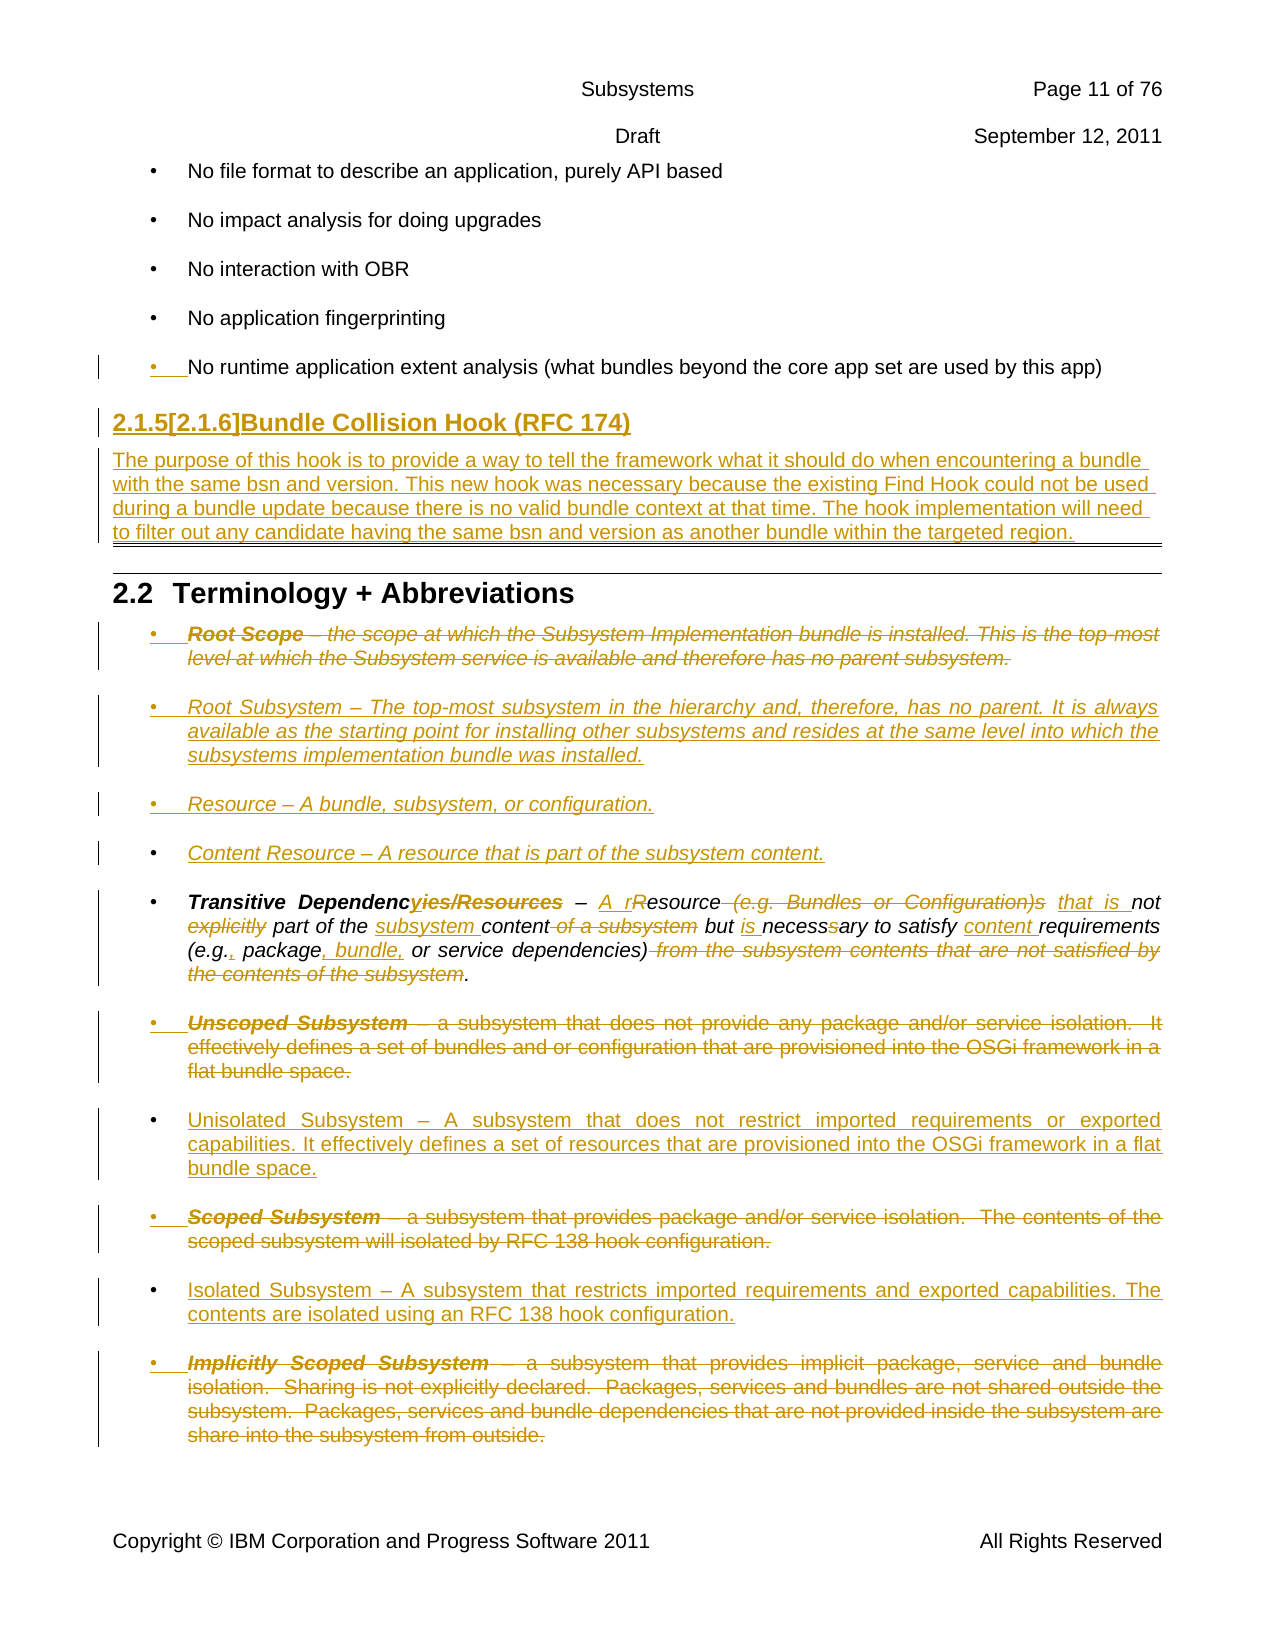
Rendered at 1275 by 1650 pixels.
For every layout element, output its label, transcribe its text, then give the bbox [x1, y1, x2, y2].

list No file format to describe an application, purely API based [150, 159, 1162, 183]
list Isolated Subsystem – A subsystem that restricts imported requirements and exported capabilities. The contents are isolated using an RFC 138 hook configuration. [150, 1278, 1162, 1326]
list Resource – A bundle, subsystem, or configuration. [150, 792, 1162, 816]
list No application fingerprinting [150, 306, 1162, 330]
list Unisolated Subsystem – A subsystem that does not restrict imported requirements or exported capabilities. It effectively defines a set of resources that are provisioned into the OSGi framework in a flat bundle space. [150, 1108, 1162, 1180]
list No impact analysis for doing upgrades [150, 208, 1162, 232]
list Root Subsystem – The top-most subsystem in the hierarchy and, therefore, has no parent. It is always available as the starting point for installing other subsystems and resides at the same level into which the subsystems implementation bundle was installed. [150, 695, 1162, 767]
subtitle Terminology + Abbreviations [112, 574, 1162, 609]
list Content Resource – A resource that is part of the subsystem content. [150, 841, 1162, 865]
list Transitive Dependency – A resource that is not part of the subsystem content but is necessary to satisfy content requirements (e.g., package, bundle, or service dependencies). [150, 890, 1162, 986]
list No runtime application extent analysis (what bundles beyond the core app set are used by this app) [150, 355, 1162, 379]
subtitle Bundle Collision Hook (RFC 174) [112, 408, 1162, 437]
text The purpose of this hook is to provide a way to tell the framework what it should do when encountering a bundle with the same bsn and version. This new hook was necessary because the existing Find Hook could not be used during a bundle update because there is no valid bundle context at that time. The hook implementation will need to filter out any candidate having the same bsn and version as another bundle within the targeted region. [112, 448, 1162, 543]
list No interaction with OBR [150, 257, 1162, 281]
